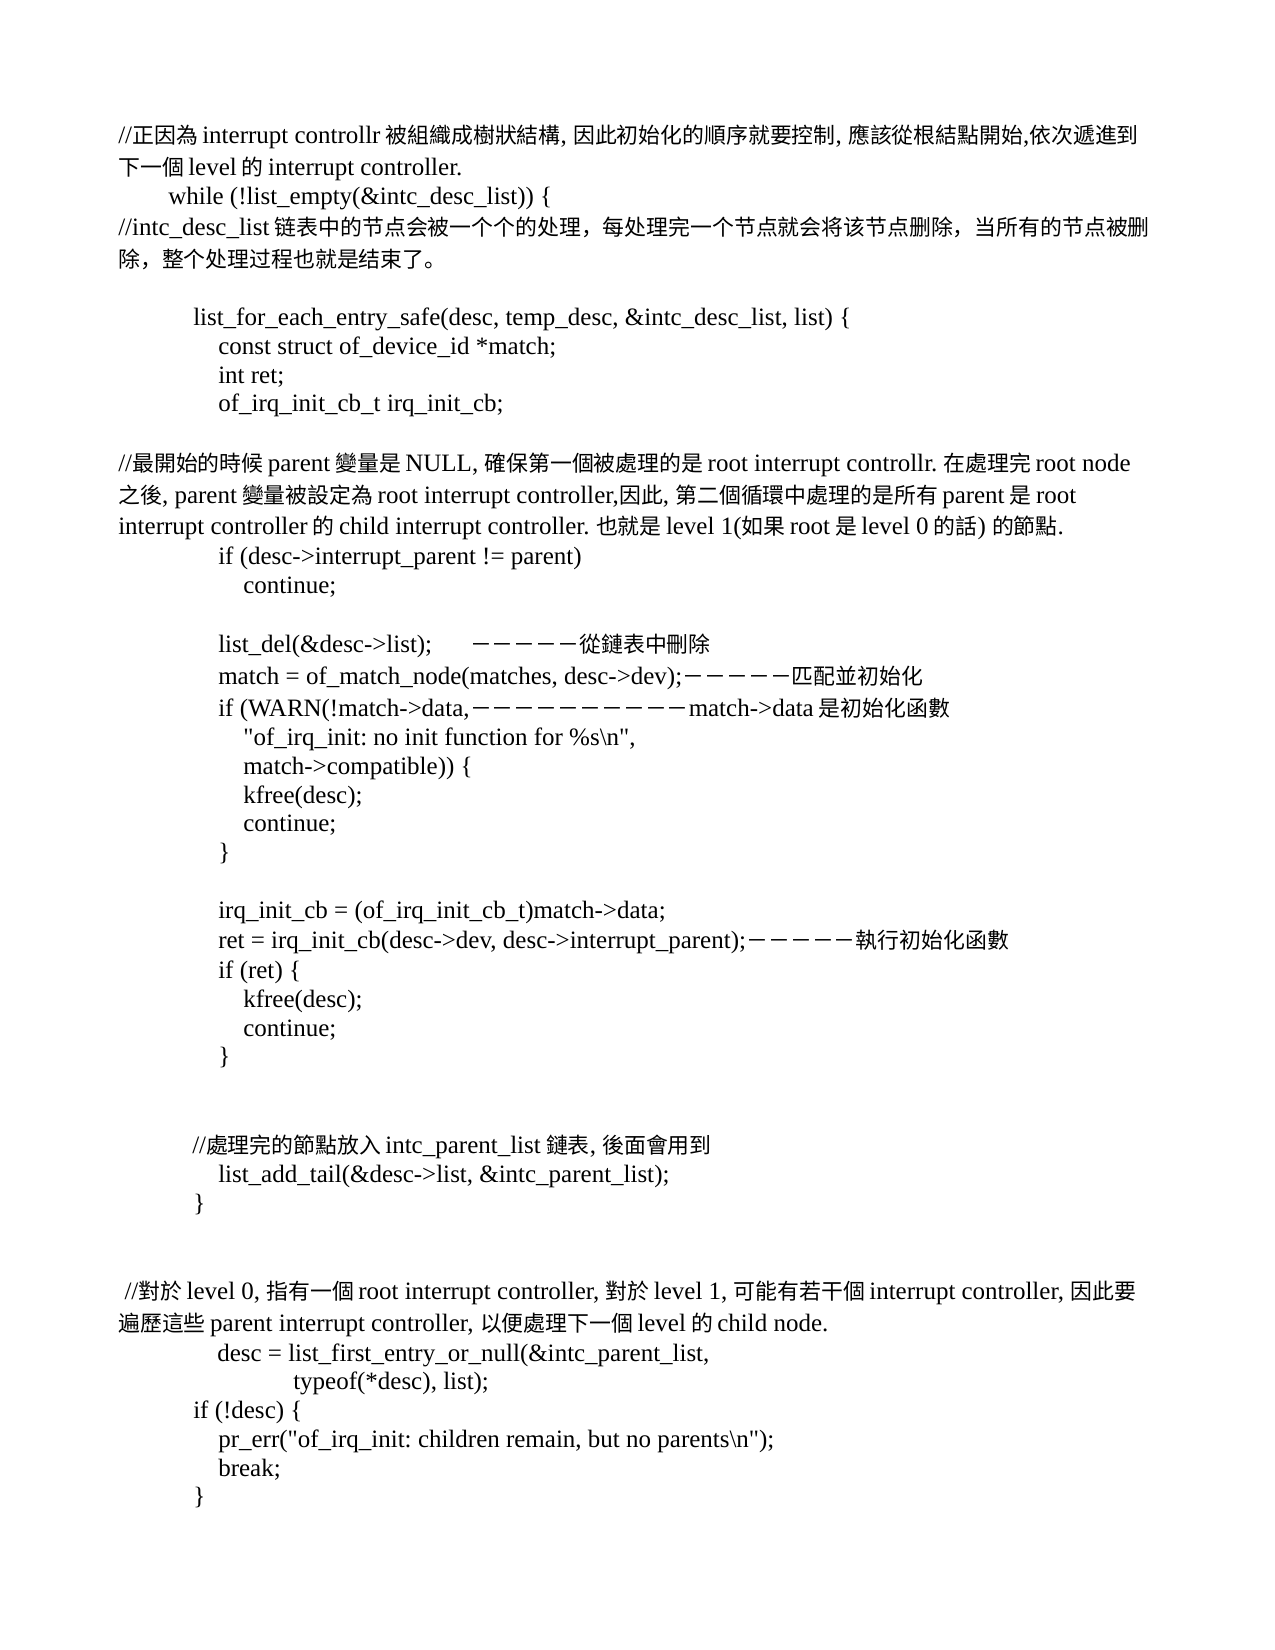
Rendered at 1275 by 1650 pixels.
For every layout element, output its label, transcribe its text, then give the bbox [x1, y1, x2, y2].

text } [118, 1041, 1157, 1070]
text kfree(desc); [118, 984, 1157, 1013]
text if (desc->interrupt_parent != parent) [118, 541, 1157, 570]
text continue; [118, 808, 1157, 837]
text if (ret) { [118, 955, 1157, 984]
text list_for_each_entry_safe(desc, temp_desc, &intc_desc_list, list) { [118, 302, 1157, 331]
text match = of_match_node(matches, desc->dev);－－－－－匹配並初始化 [118, 659, 1157, 691]
text continue; [118, 1013, 1157, 1041]
text while (!list_empty(&intc_desc_list)) { [118, 181, 1157, 210]
text } [118, 1481, 1157, 1510]
text pr_err("of_irq_init: children remain, but no parents\n"); [118, 1424, 1157, 1453]
text //最開始的時候parent變量是NULL, 確保第一個被處理的是root interrupt controllr. 在處理完root node之後, parent變量被設定為root interrupt controller,因此, 第二個循環中處理的是所有parent是root interrupt controller的child interrupt controller. 也就是level 1(如果root是level 0的話) 的節點. [118, 446, 1157, 541]
text "of_irq_init: no init function for %s\n", [118, 722, 1157, 751]
text //對於level 0, 指有一個root interrupt controller, 對於level 1, 可能有若干個interrupt controller, 因此要遍歷這些parent interrupt controller, 以便處理下一個level的child node. [118, 1274, 1157, 1338]
text break; [118, 1453, 1157, 1481]
text const struct of_device_id *match; [118, 331, 1157, 360]
text of_irq_init_cb_t irq_init_cb; [118, 388, 1157, 417]
text int ret; [118, 360, 1157, 388]
text match->compatible)) { [118, 751, 1157, 780]
text } [118, 837, 1157, 866]
text if (!desc) { [118, 1395, 1157, 1424]
text if (WARN(!match->data,－－－－－－－－－－match->data是初始化函數 [118, 691, 1157, 722]
text typeof(*desc), list); [118, 1366, 1157, 1395]
text //正因為interrupt controllr被組織成樹狀結構, 因此初始化的順序就要控制, 應該從根結點開始,依次遞進到下一個level的interrupt controller. [118, 118, 1157, 181]
text irq_init_cb = (of_irq_init_cb_t)match->data; [118, 895, 1157, 923]
text //處理完的節點放入intc_parent_list鏈表, 後面會用到 [118, 1128, 1157, 1159]
text ret = irq_init_cb(desc->dev, desc->interrupt_parent);－－－－－執行初始化函數 [118, 923, 1157, 955]
text kfree(desc); [118, 780, 1157, 808]
text continue; [118, 570, 1157, 598]
text } [118, 1188, 1157, 1217]
text list_add_tail(&desc->list, &intc_parent_list); [118, 1159, 1157, 1188]
text //intc_desc_list链表中的节点会被一个个的处理，每处理完一个节点就会将该节点删除，当所有的节点被删除，整个处理过程也就是结束了。 [118, 210, 1157, 273]
text desc = list_first_entry_or_null(&intc_parent_list, [118, 1338, 1157, 1366]
text list_del(&desc->list); －－－－－從鏈表中刪除 [118, 627, 1157, 659]
